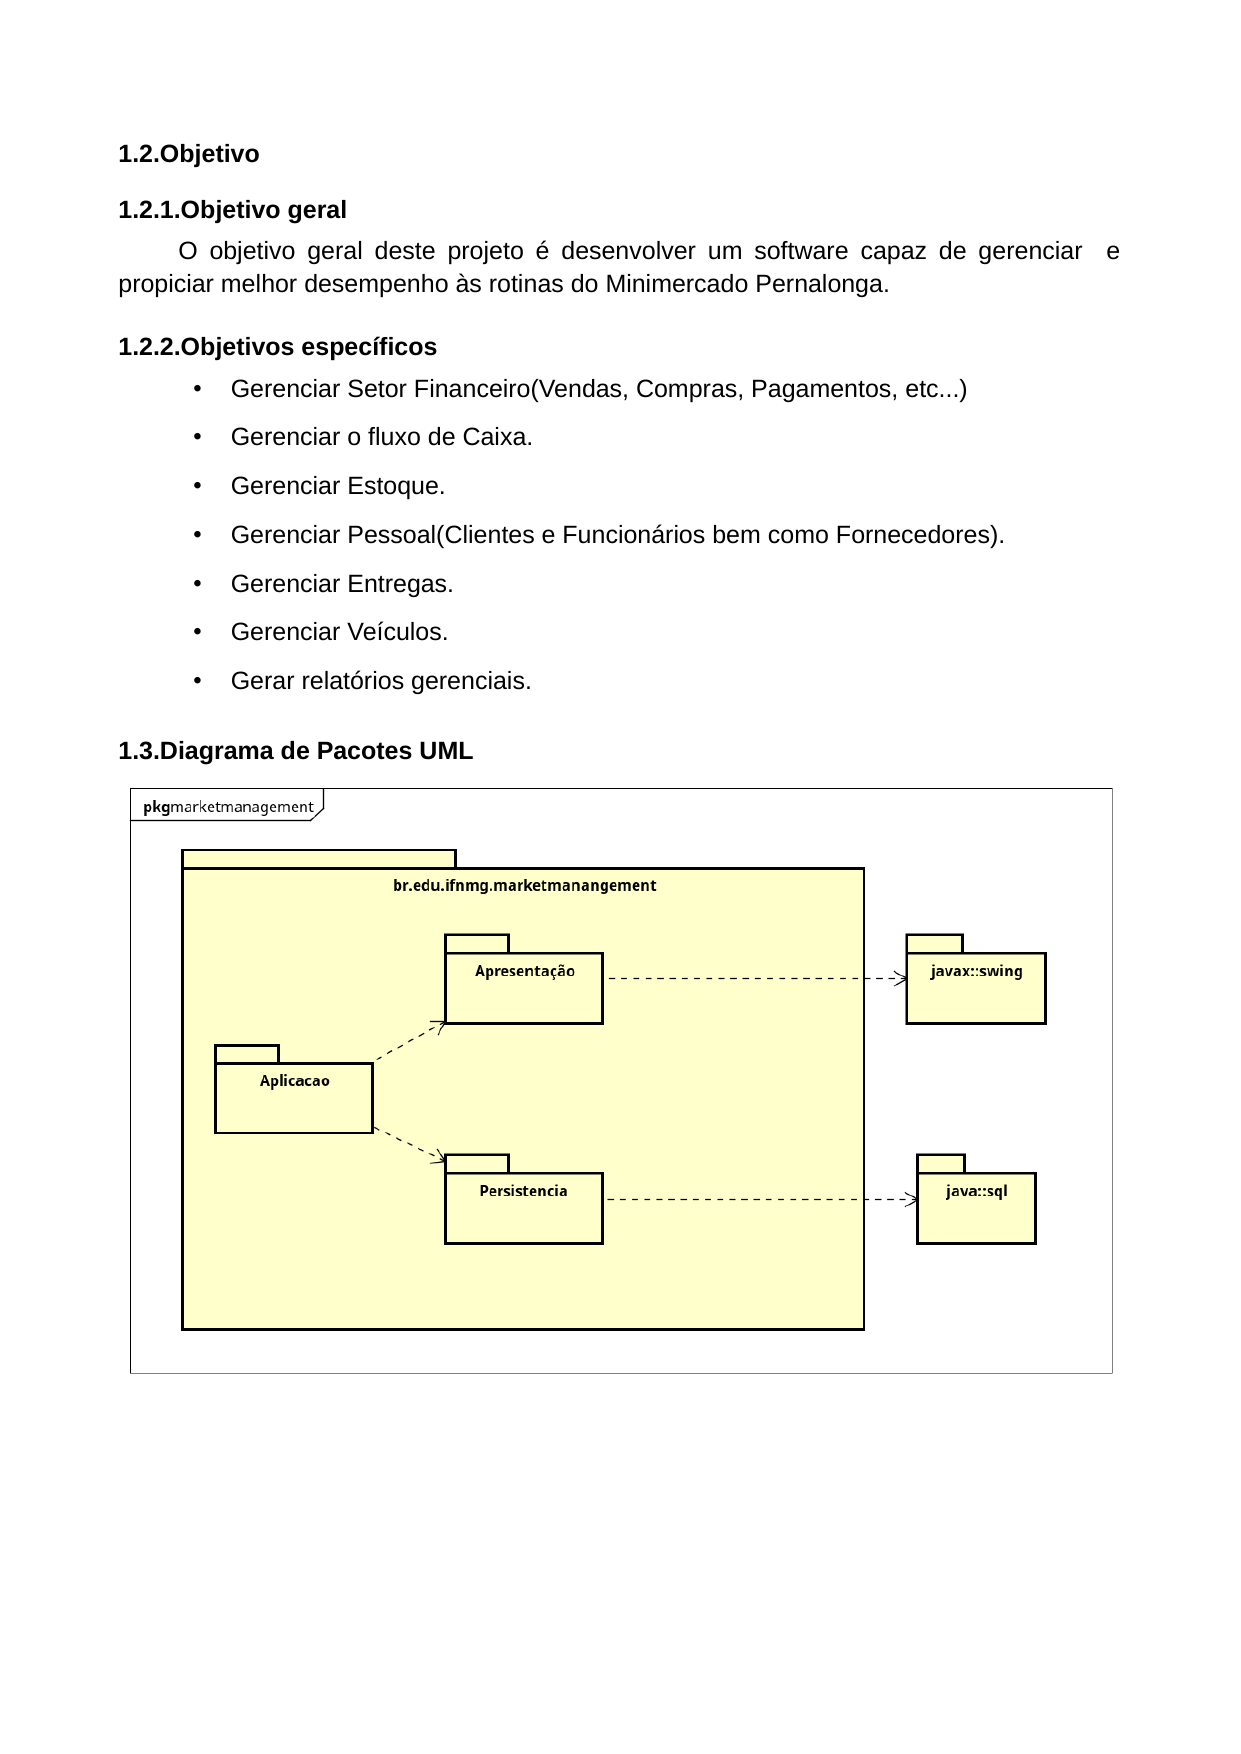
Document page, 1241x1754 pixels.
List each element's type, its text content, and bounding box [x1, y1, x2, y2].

list Gerenciar o fluxo de Caixa. [156, 422, 1122, 451]
list Gerenciar Estoque. [156, 471, 1122, 500]
list Gerar relatórios gerenciais. [156, 666, 1122, 695]
subtitle 1.3.Diagrama de Pacotes UML [118, 736, 1122, 764]
text O objetivo geral deste projeto é desenvolver um software capaz de gerenciar e propiciar melhor desempenho às rotinas do Minimercado Pernalonga. [118, 236, 1122, 298]
list Gerenciar Veículos. [156, 617, 1122, 646]
list Gerenciar Setor Financeiro(Vendas, Compras, Pagamentos, etc...) [156, 373, 1122, 402]
list Gerenciar Entregas. [156, 568, 1122, 597]
subtitle 1.2.1.Objetivo geral [118, 195, 1122, 223]
picture [118, 776, 1123, 1384]
list Gerenciar Pessoal(Clientes e Funcionários bem como Fornecedores). [156, 520, 1122, 549]
subtitle 1.2.Objetivo [118, 139, 1122, 168]
subtitle 1.2.2.Objetivos específicos [118, 332, 1122, 361]
